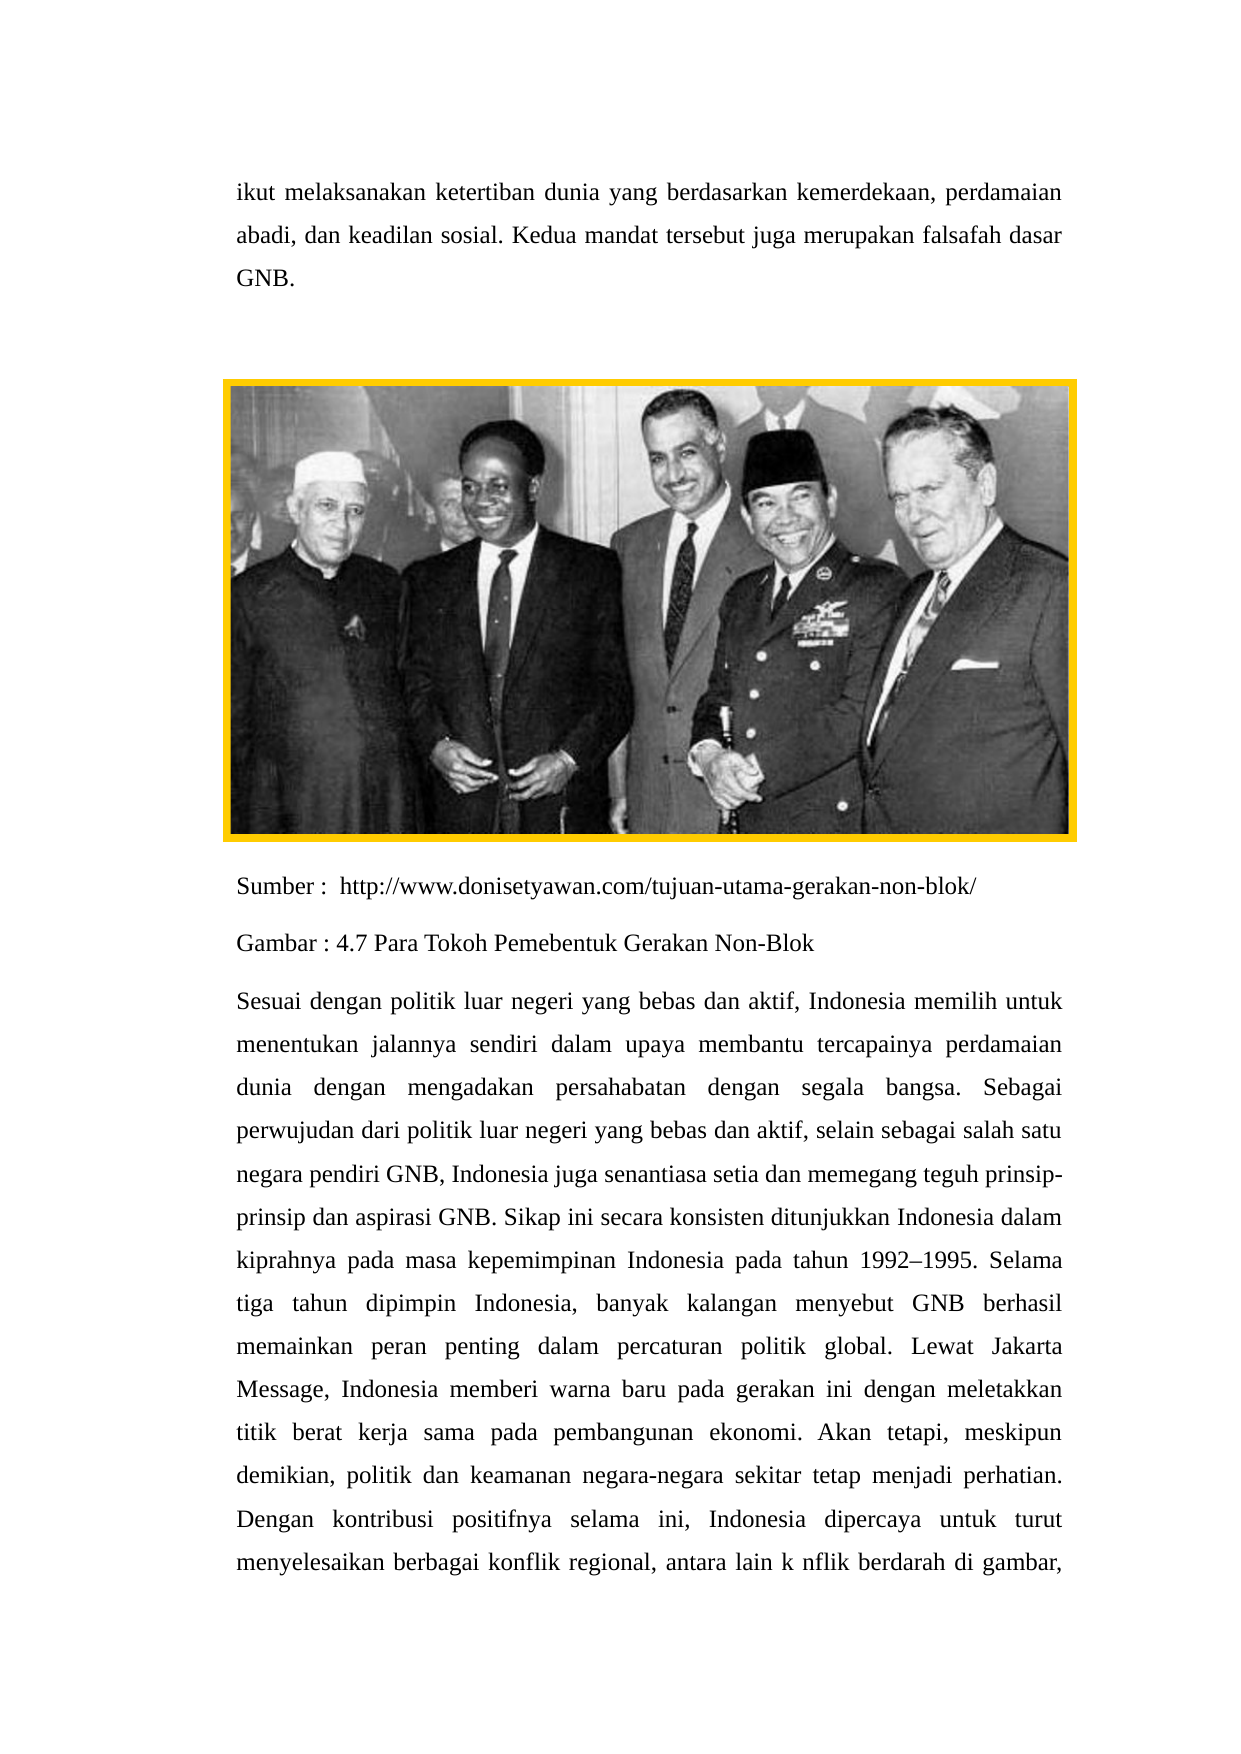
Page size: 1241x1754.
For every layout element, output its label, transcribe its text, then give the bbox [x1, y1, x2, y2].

picture [230, 386, 1069, 834]
text ikut melaksanakan ketertiban dunia yang berdasarkan kemerdekaan, perdamaian abadi, dan keadilan sosial. Kedua mandat tersebut juga merupakan falsafah dasar GNB. [236, 177, 1063, 292]
text Gambar : 4.7 Para Tokoh Pemebentuk Gerakan Non-Blok [236, 928, 1063, 957]
text Sumber : http://www.donisetyawan.com/tujuan-utama-gerakan-non-blok/ [236, 871, 1063, 899]
text Sesuai dengan politik luar negeri yang bebas dan aktif, Indonesia memilih untuk menentukan jalannya sendiri dalam upaya membantu tercapainya perdamaian dunia dengan mengadakan persahabatan dengan segala bangsa. Sebagai perwujudan dari politik luar negeri yang bebas dan aktif, selain sebagai salah satu negara pendiri GNB, Indonesia juga senantiasa setia dan memegang teguh prinsip-prinsip dan aspirasi GNB. Sikap ini secara konsisten ditunjukkan Indonesia dalam kiprahnya pada masa kepemimpinan Indonesia pada tahun 1992–1995. Selama tiga tahun dipimpin Indonesia, banyak kalangan menyebut GNB berhasil memainkan peran penting dalam percaturan politik global. Lewat Jakarta Message, Indonesia memberi warna baru pada gerakan ini dengan meletakkan titik berat kerja sama pada pembangunan ekonomi. Akan tetapi, meskipun demikian, politik dan keamanan negara-negara sekitar tetap menjadi perhatian. Dengan kontribusi positifnya selama ini, Indonesia dipercaya untuk turut menyelesaikan berbagai konflik regional, antara lain k nflik berdarah di gambar, [236, 986, 1063, 1576]
